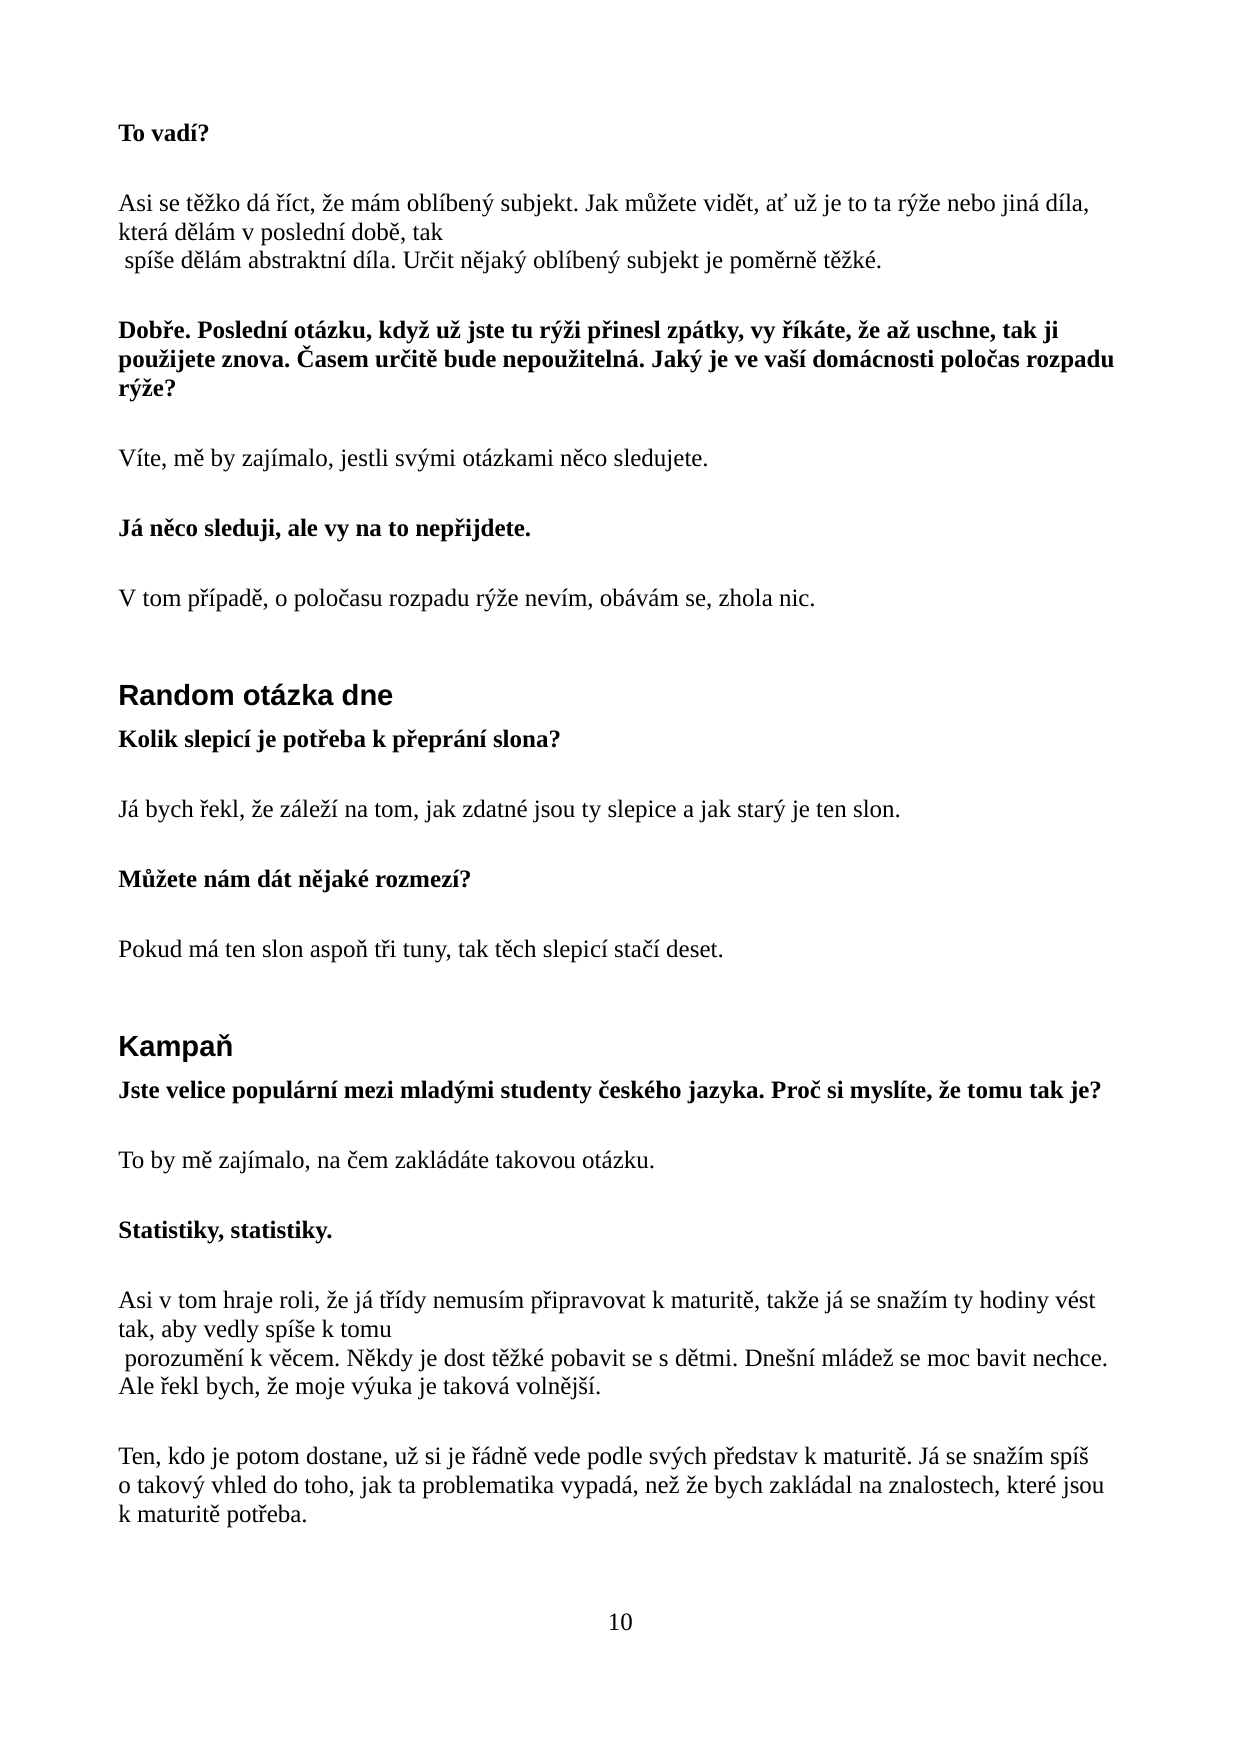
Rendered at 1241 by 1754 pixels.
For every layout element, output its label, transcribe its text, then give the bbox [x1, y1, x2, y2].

text Víte, mě by zajímalo, jestli svými otázkami něco sledujete. [118, 443, 1122, 501]
text Kolik slepicí je potřeba k přeprání slona? [118, 724, 1122, 782]
text Já něco sleduji, ale vy na to nepřijdete. [118, 513, 1122, 571]
text Pokud má ten slon aspoň tři tuny, tak těch slepicí stačí deset. [118, 934, 1122, 992]
text Já bych řekl, že záleží na tom, jak zdatné jsou ty slepice a jak starý je ten slon. [118, 794, 1122, 852]
text Jste velice populární mezi mladými studenty českého jazyka. Proč si myslíte, že tomu tak je? [118, 1075, 1122, 1133]
text To by mě zajímalo, na čem zakládáte takovou otázku. [118, 1145, 1122, 1203]
text V tom případě, o poločasu rozpadu rýže nevím, obávám se, zhola nic. [118, 583, 1122, 641]
text To vadí? [118, 118, 1122, 176]
text Můžete nám dát nějaké rozmezí? [118, 864, 1122, 922]
text Statistiky, statistiky. [118, 1215, 1122, 1273]
subtitle Random otázka dne [118, 678, 1122, 712]
text Asi se těžko dá říct, že mám oblíbený subjekt. Jak můžete vidět, ať už je to ta rýže nebo jiná díla, která dělám v poslední době, tak spíše dělám abstraktní díla. Určit nějaký oblíbený subjekt je poměrně těžké. [118, 188, 1122, 303]
subtitle Kampaň [118, 1029, 1122, 1063]
text Asi v tom hraje roli, že já třídy nemusím připravovat k maturitě, takže já se snažím ty hodiny vést tak, aby vedly spíše k tomu porozumění k věcem. Někdy je dost těžké pobavit se s dětmi. Dnešní mládež se moc bavit nechce. Ale řekl bych, že moje výuka je taková volnější. [118, 1285, 1122, 1429]
text Ten, kdo je potom dostane, už si je řádně vede podle svých představ k maturitě. Já se snažím spíš o takový vhled do toho, jak ta problematika vypadá, než že bych zakládal na znalostech, které jsou k maturitě potřeba. [118, 1441, 1122, 1556]
text Dobře. Poslední otázku, když už jste tu rýži přinesl zpátky, vy říkáte, že až uschne, tak ji použijete znova. Časem určitě bude nepoužitelná. Jaký je ve vaší domácnosti poločas rozpadu rýže? [118, 316, 1122, 431]
